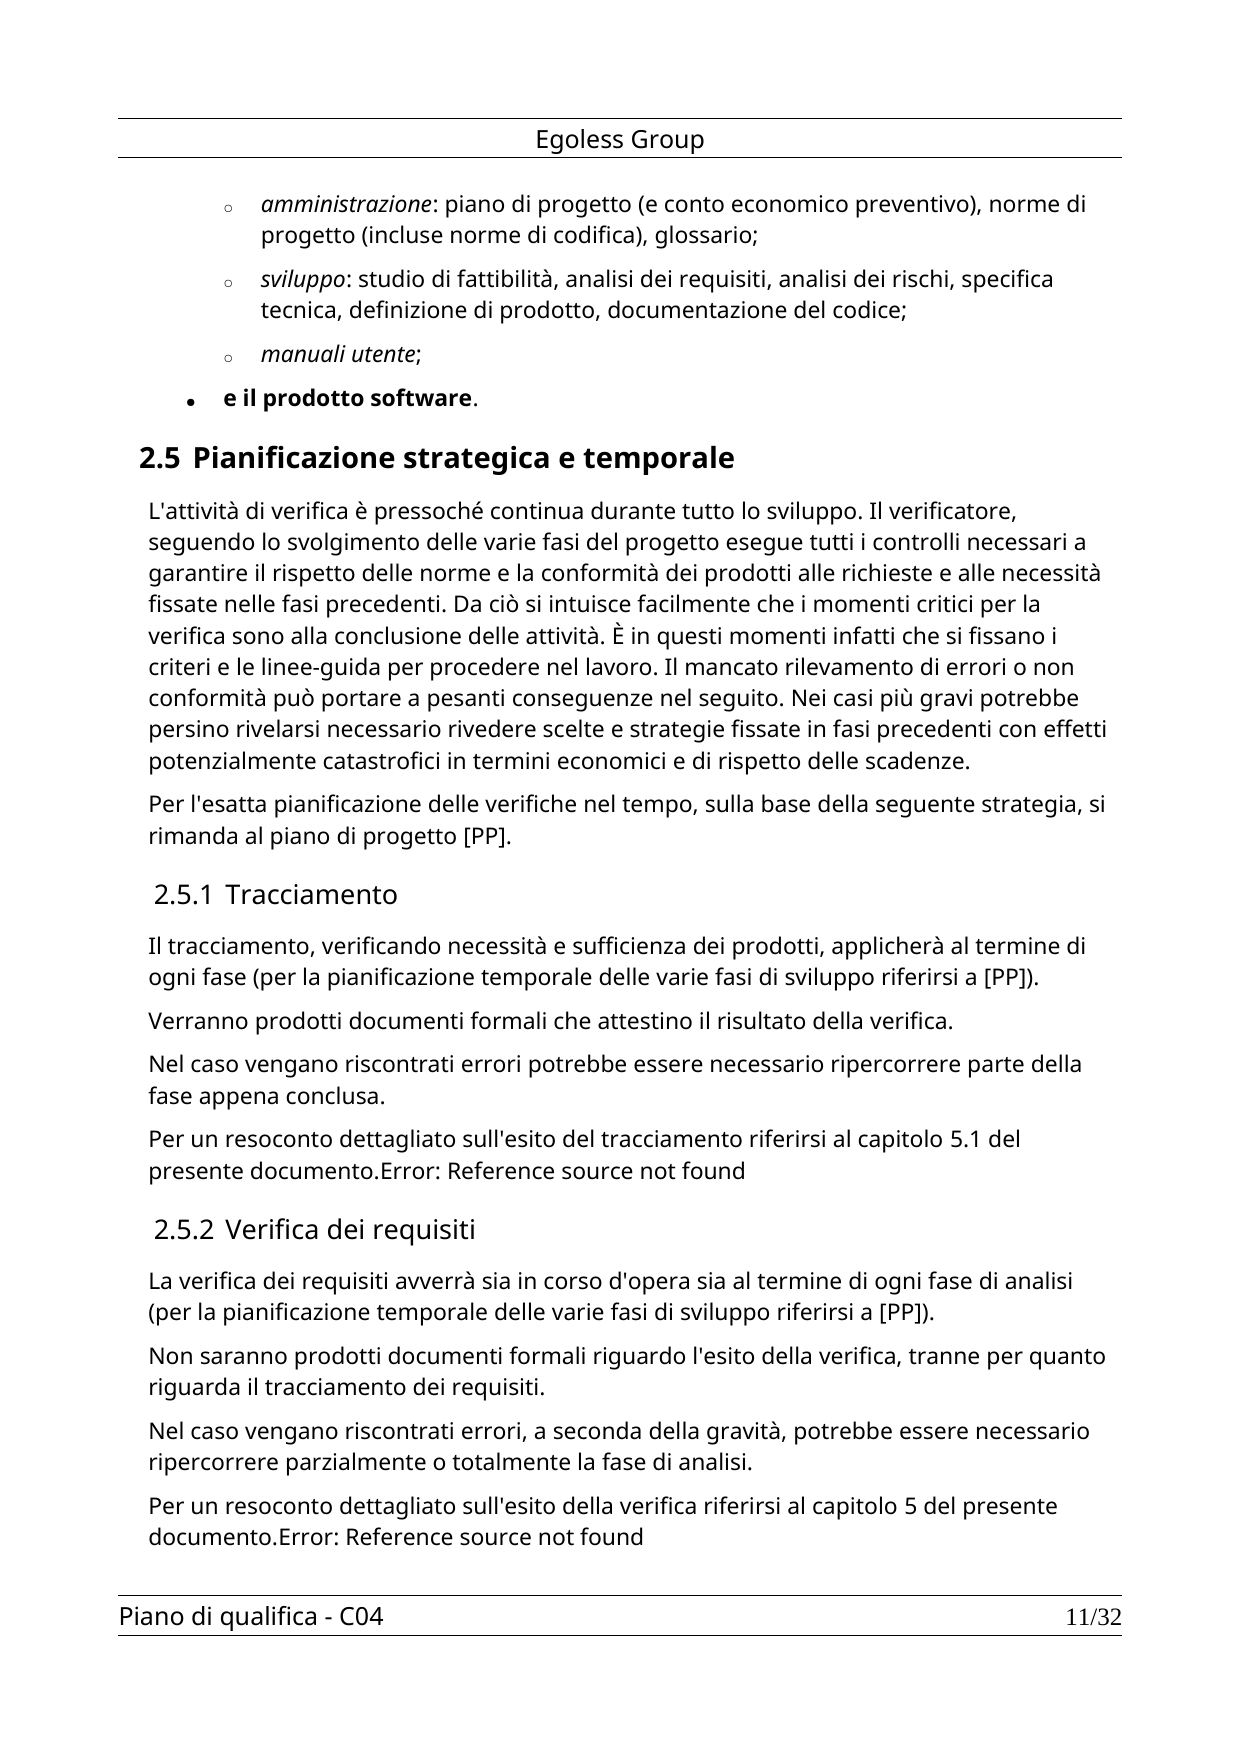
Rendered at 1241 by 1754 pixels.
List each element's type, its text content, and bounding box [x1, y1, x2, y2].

list e il prodotto software. [186, 382, 1122, 413]
text Verranno prodotti documenti formali che attestino il risultato della verifica. [148, 1005, 1122, 1036]
list sviluppo: studio di fattibilità, analisi dei requisiti, analisi dei rischi, specifica tecnica, definizione di prodotto, documentazione del codice; [223, 263, 1122, 325]
subtitle Pianificazione strategica e temporale [139, 437, 1122, 477]
text Nel caso vengano riscontrati errori potrebbe essere necessario ripercorrere parte della fase appena conclusa. [148, 1048, 1122, 1111]
text Per l'esatta pianificazione delle verifiche nel tempo, sulla base della seguente strategia, si rimanda al piano di progetto [PP]. [148, 788, 1122, 851]
text Per un resoconto dettagliato sull'esito del tracciamento riferirsi al capitolo 5.1 del presente documento. [148, 1123, 1122, 1186]
text La verifica dei requisiti avverrà sia in corso d'opera sia al termine di ogni fase di analisi (per la pianificazione temporale delle varie fasi di sviluppo riferirsi a [PP]). [148, 1265, 1122, 1327]
list amministrazione: piano di progetto (e conto economico preventivo), norme di progetto (incluse norme di codifica), glossario; [223, 188, 1122, 250]
list manuali utente; [223, 338, 1122, 369]
subtitle Verifica dei requisiti [153, 1210, 1122, 1247]
text Per un resoconto dettagliato sull'esito della verifica riferirsi al capitolo 5 del presente documento. [148, 1490, 1122, 1552]
text Non saranno prodotti documenti formali riguardo l'esito della verifica, tranne per quanto riguarda il tracciamento dei requisiti. [148, 1340, 1122, 1402]
subtitle Tracciamento [153, 875, 1122, 912]
text Il tracciamento, verificando necessità e sufficienza dei prodotti, applicherà al termine di ogni fase (per la pianificazione temporale delle varie fasi di sviluppo riferirsi a [PP]). [148, 930, 1122, 992]
text Nel caso vengano riscontrati errori, a seconda della gravità, potrebbe essere necessario ripercorrere parzialmente o totalmente la fase di analisi. [148, 1415, 1122, 1477]
text L'attività di verifica è pressoché continua durante tutto lo sviluppo. Il verificatore, seguendo lo svolgimento delle varie fasi del progetto esegue tutti i controlli necessari a garantire il rispetto delle norme e la conformità dei prodotti alle richieste e alle necessità fissate nelle fasi precedenti. Da ciò si intuisce facilmente che i momenti critici per la verifica sono alla conclusione delle attività. È in questi momenti infatti che si fissano i criteri e le linee-guida per procedere nel lavoro. Il mancato rilevamento di errori o non conformità può portare a pesanti conseguenze nel seguito. Nei casi più gravi potrebbe persino rivelarsi necessario rivedere scelte e strategie fissate in fasi precedenti con effetti potenzialmente catastrofici in termini economici e di rispetto delle scadenze. [148, 494, 1122, 776]
